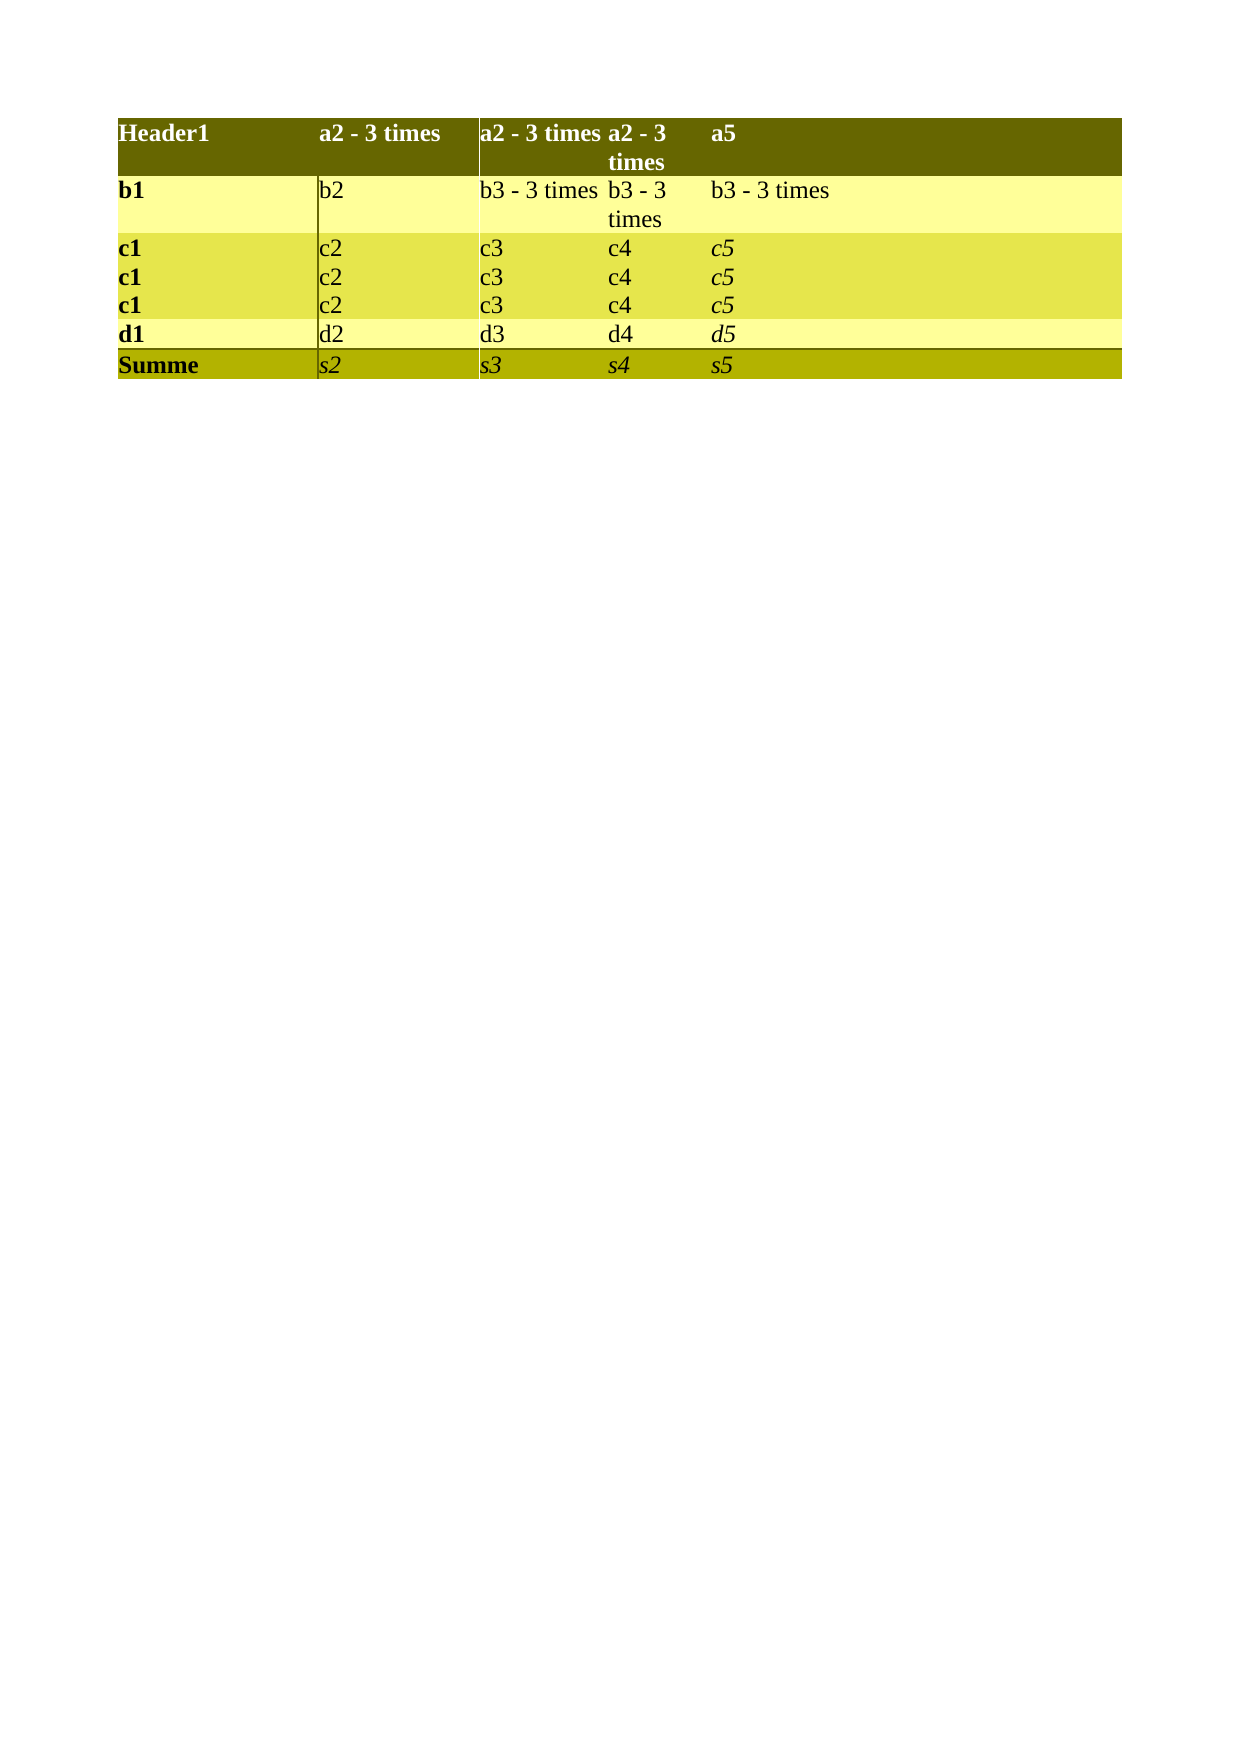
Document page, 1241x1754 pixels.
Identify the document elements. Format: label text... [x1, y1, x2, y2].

table_header a2 - 3 times [480, 118, 608, 176]
table_header a2 - 3 times [608, 118, 711, 176]
table_cell s2 [319, 350, 479, 379]
table_cell c5 [711, 291, 1122, 319]
table_header a5 [711, 118, 1122, 176]
table_cell c3 [480, 233, 608, 262]
table_cell c4 [608, 262, 711, 291]
table_cell c3 [480, 291, 608, 319]
table_cell b3 - 3 times [608, 176, 711, 233]
table_header a2 - 3 times [319, 118, 479, 176]
table_cell c5 [711, 233, 1122, 262]
table_cell b2 [319, 176, 479, 233]
table_cell b3 - 3 times [480, 176, 608, 233]
table_cell c2 [319, 233, 479, 262]
table_cell c2 [319, 262, 479, 291]
table_cell c2 [319, 291, 479, 319]
table_cell s5 [711, 350, 1122, 379]
table_cell s3 [480, 350, 608, 379]
table_cell c1 [118, 262, 317, 291]
table_cell s4 [608, 350, 711, 379]
table_cell d4 [608, 319, 711, 348]
table_cell c1 [118, 291, 317, 319]
table_cell c1 [118, 233, 317, 262]
table_cell Summe [118, 350, 317, 379]
table_cell d1 [118, 319, 317, 348]
table_header Header1 [118, 118, 317, 176]
table_cell b1 [118, 176, 317, 233]
table_cell c3 [480, 262, 608, 291]
table_cell c4 [608, 291, 711, 319]
table_cell d2 [319, 319, 479, 348]
table_cell b3 - 3 times [711, 176, 1122, 233]
table_cell c5 [711, 262, 1122, 291]
table_cell c4 [608, 233, 711, 262]
table_cell d3 [480, 319, 608, 348]
table_cell d5 [711, 319, 1122, 348]
